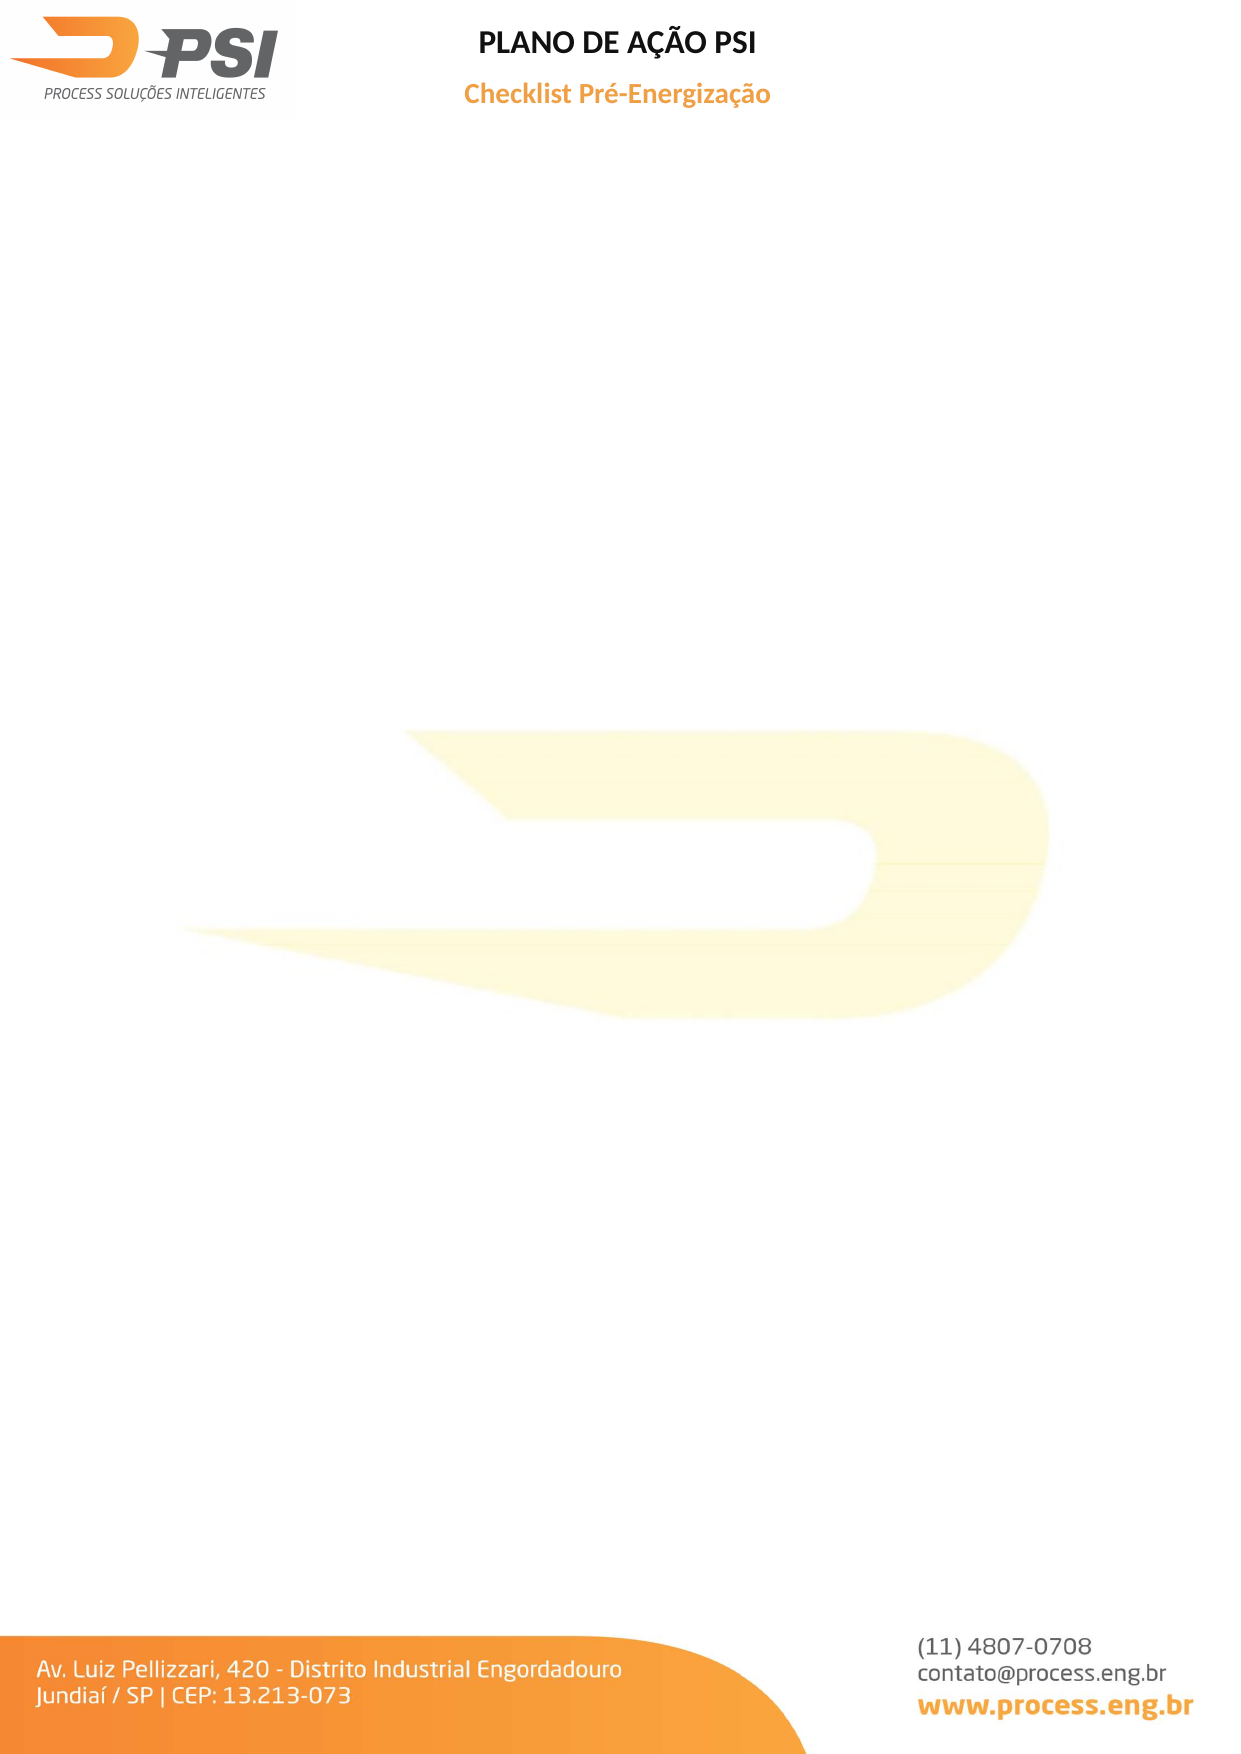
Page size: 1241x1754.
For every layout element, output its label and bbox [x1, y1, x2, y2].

picture [0, 1635, 1241, 1754]
picture [0, 0, 296, 119]
picture [177, 729, 1064, 1025]
